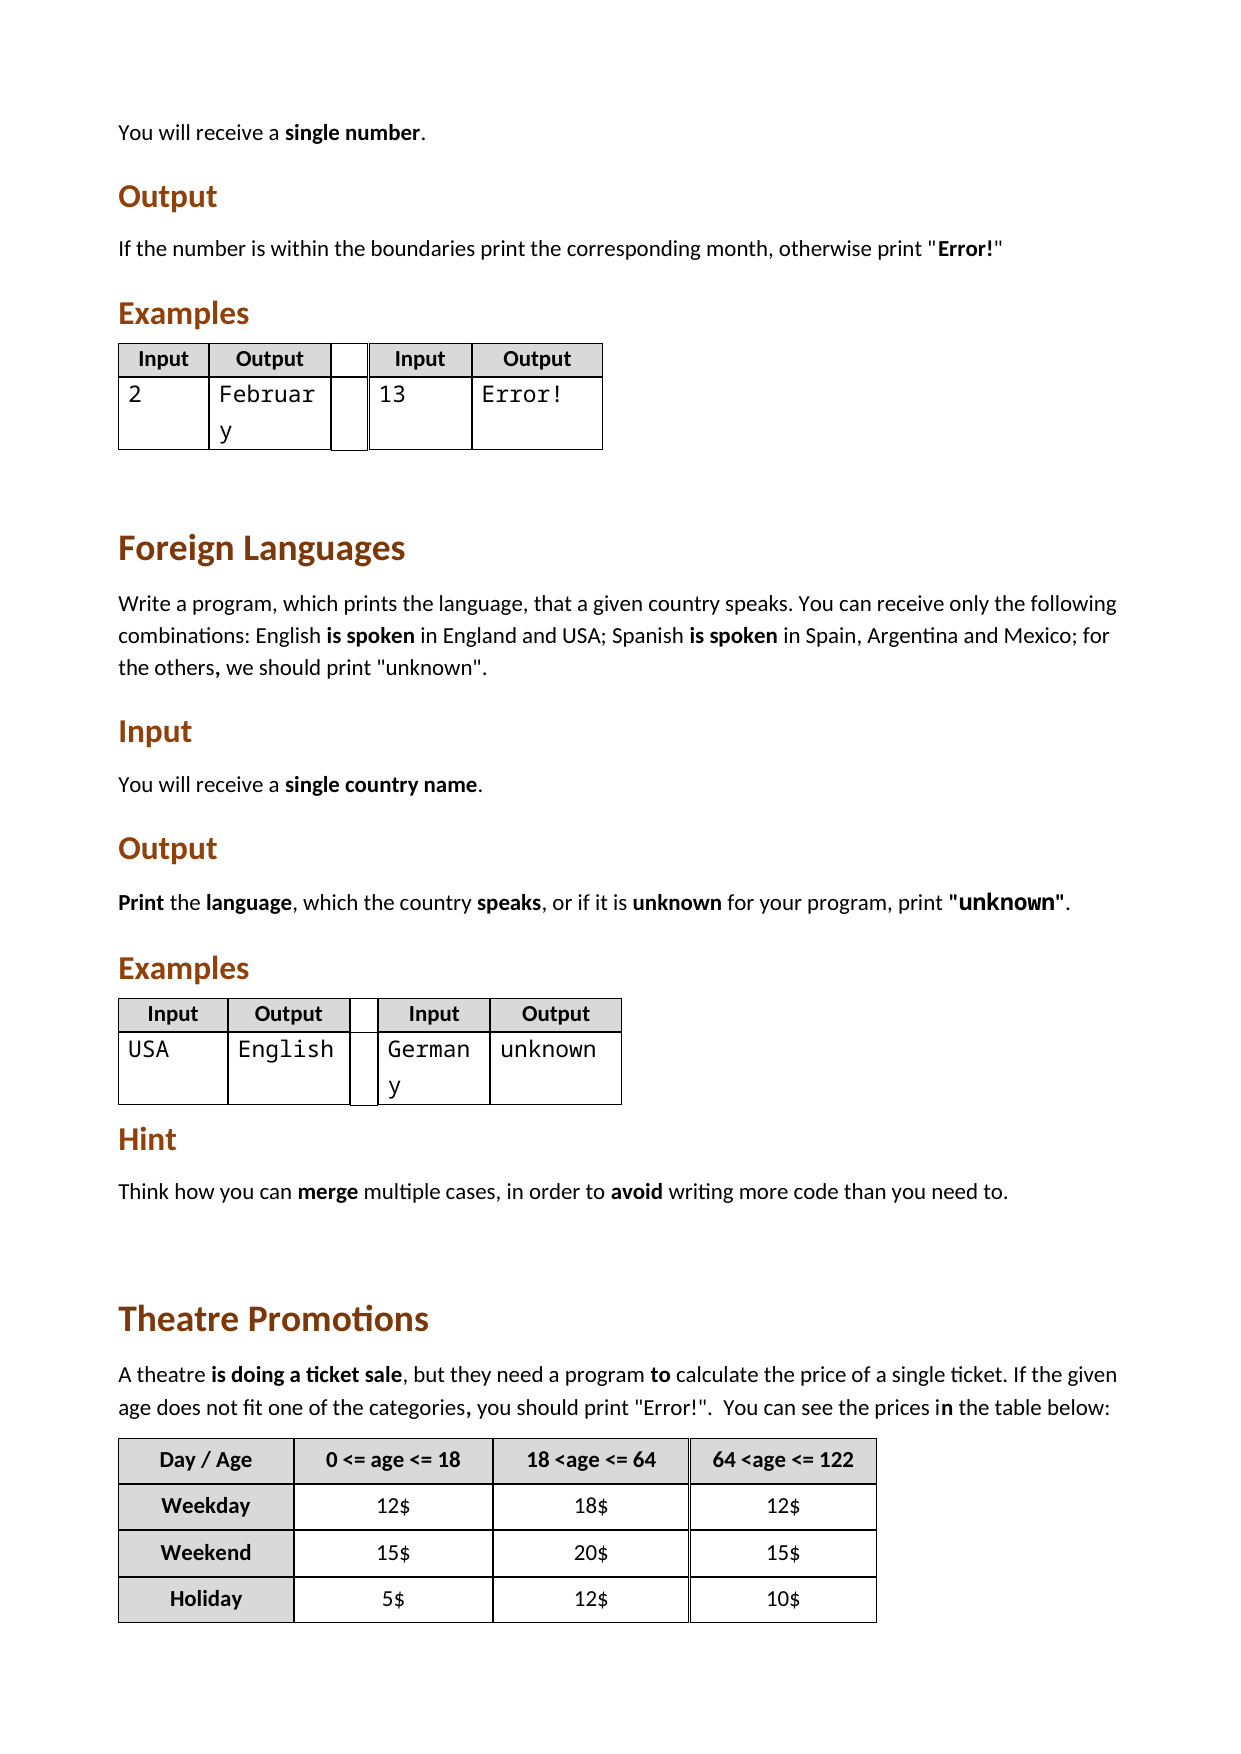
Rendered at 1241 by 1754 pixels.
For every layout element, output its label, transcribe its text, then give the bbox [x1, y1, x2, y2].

table_cell Holiday [119, 1578, 293, 1622]
table_cell Germany [379, 1033, 489, 1104]
table_cell 20$ [494, 1531, 688, 1576]
table_cell Weekday [119, 1485, 293, 1529]
text A theatre is doing a ticket sale, but they need a program to calculate the price of a single ticket. If the given age does not fit one of the categories, you should print "Error!". You can see the prices in the table below: [118, 1361, 1122, 1421]
table_cell 12$ [494, 1578, 688, 1622]
table_header Output [491, 999, 621, 1031]
table_cell 12$ [295, 1485, 492, 1529]
table_header Output [210, 344, 330, 376]
text Input [118, 710, 1122, 751]
table_cell English [229, 1033, 349, 1104]
table_cell unknown [491, 1033, 621, 1104]
text Write a program, which prints the language, that a given country speaks. You can receive only the following combinations: English is spoken in England and USA; Spanish is spoken in Spain, Argentina and Mexico; for the others, we should print "unknown". [118, 589, 1122, 681]
table_cell Error! [473, 378, 602, 449]
text Print the language, which the country speaks, or if it is unknown for your program, print "unknown". [118, 886, 1122, 917]
table_cell [351, 1033, 377, 1105]
table_cell 18$ [494, 1485, 688, 1529]
table_cell 15$ [691, 1531, 876, 1576]
text Think how you can merge multiple cases, in order to avoid writing more code than you need to. [118, 1177, 1122, 1205]
table_header 0 <= age <= 18 [295, 1439, 492, 1483]
table_cell 2 [119, 378, 208, 449]
table_cell 5$ [295, 1578, 492, 1622]
table_header [332, 344, 367, 376]
table_header Input [119, 999, 227, 1031]
table_cell 12$ [691, 1485, 876, 1529]
text Output [118, 827, 1122, 868]
table_header 64 <age <= 122 [691, 1439, 876, 1483]
text Examples [118, 947, 1122, 988]
text Examples [118, 292, 1122, 332]
table_header Output [473, 344, 602, 376]
table_cell February [210, 378, 330, 449]
table_cell 10$ [691, 1578, 876, 1622]
table_cell 15$ [295, 1531, 492, 1576]
table_cell USA [119, 1033, 227, 1104]
table_header 18 <age <= 64 [494, 1439, 688, 1483]
text You will receive a single number. [118, 118, 1122, 146]
text You will receive a single country name. [118, 770, 1122, 798]
table_cell Weekend [119, 1531, 293, 1576]
table_header Input [370, 344, 471, 376]
table_header [351, 999, 377, 1032]
table_header Input [119, 344, 208, 376]
table_header Day / Age [119, 1439, 293, 1483]
table_cell 13 [370, 378, 471, 449]
text Foreign Languages [118, 524, 1122, 569]
table_header Output [229, 999, 349, 1031]
text Hint [118, 1118, 1122, 1158]
table_cell [332, 378, 367, 450]
table_header Input [379, 999, 489, 1031]
text If the number is within the boundaries print the corresponding month, otherwise print "Error!" [118, 234, 1122, 263]
text Output [118, 175, 1122, 216]
text Theatre Promotions [118, 1295, 1122, 1341]
